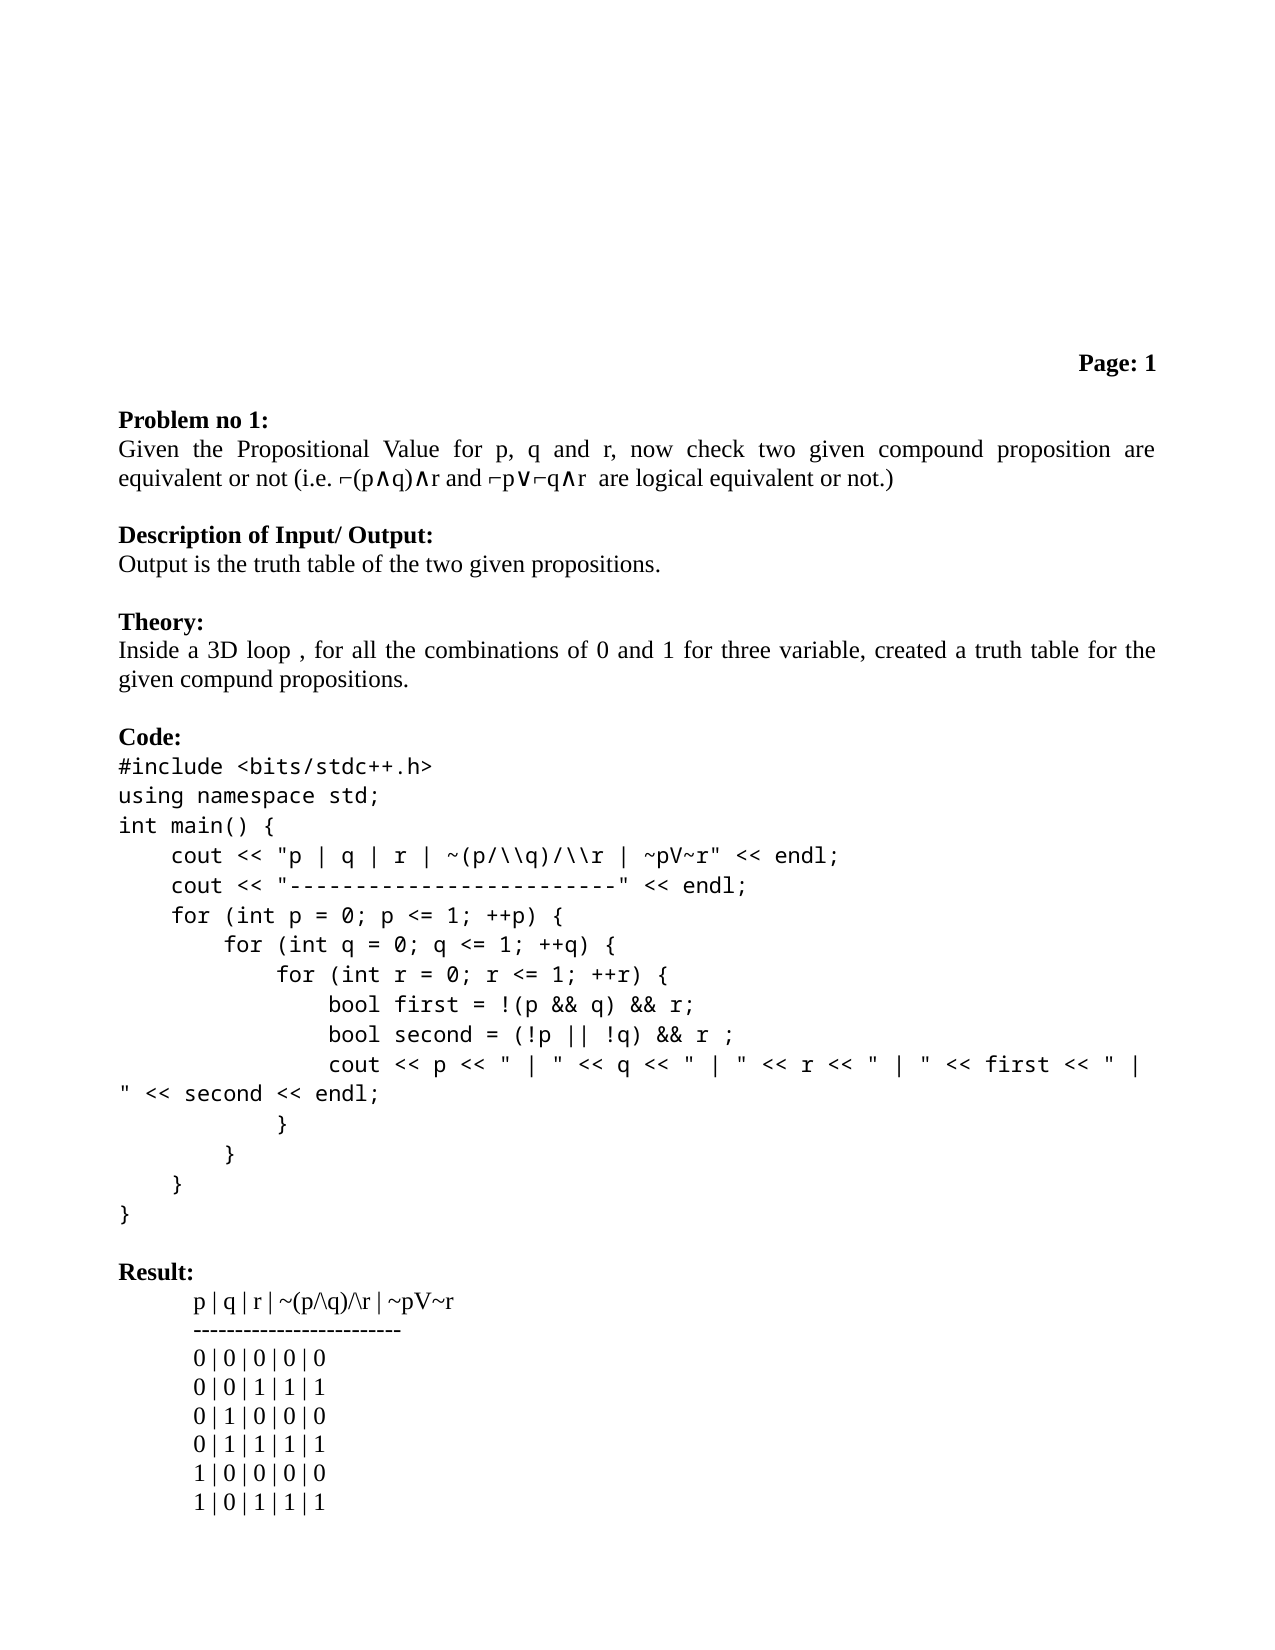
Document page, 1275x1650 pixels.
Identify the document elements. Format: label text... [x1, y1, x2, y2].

text cout << p << " | " << q << " | " << r << " | " << first << " | " << second << endl; [118, 1048, 1157, 1108]
text Description of Input/ Output: [118, 521, 1157, 549]
text Output is the truth table of the two given propositions. [118, 549, 1157, 578]
text Result: [118, 1257, 1157, 1286]
text p | q | r | ~(p/\q)/\r | ~pV~r [193, 1286, 1157, 1314]
text Page: 1 [118, 348, 1157, 377]
text bool first = !(p && q) && r; [118, 989, 1157, 1019]
text Code: [118, 722, 1157, 751]
text } [118, 1108, 1157, 1138]
text using namespace std; [118, 780, 1157, 810]
text 0 | 1 | 1 | 1 | 1 [193, 1429, 1157, 1458]
text Theory: [118, 607, 1157, 636]
text 0 | 0 | 1 | 1 | 1 [193, 1372, 1157, 1401]
text for (int r = 0; r <= 1; ++r) { [118, 959, 1157, 989]
text 0 | 0 | 0 | 0 | 0 [193, 1343, 1157, 1372]
text bool second = (!p || !q) && r ; [118, 1019, 1157, 1048]
text ------------------------- [193, 1314, 1157, 1343]
text int main() { [118, 810, 1157, 840]
text #include <bits/stdc++.h> [118, 751, 1157, 780]
text for (int p = 0; p <= 1; ++p) { [118, 899, 1157, 929]
text cout << "-------------------------" << endl; [118, 870, 1157, 899]
text for (int q = 0; q <= 1; ++q) { [118, 929, 1157, 959]
text } [118, 1168, 1157, 1197]
text Given the Propositional Value for p, q and r, now check two given compound proposition are equivalent or not (i.e. ⌐(p∧q)∧r and ⌐p∨⌐q∧r are logical equivalent or not.) [118, 434, 1157, 492]
text 1 | 0 | 0 | 0 | 0 [193, 1458, 1157, 1487]
text 1 | 0 | 1 | 1 | 1 [193, 1487, 1157, 1516]
text cout << "p | q | r | ~(p/\\q)/\\r | ~pV~r" << endl; [118, 840, 1157, 870]
text } [118, 1197, 1157, 1227]
text } [118, 1138, 1157, 1168]
text Inside a 3D loop , for all the combinations of 0 and 1 for three variable, created a truth table for the given compund propositions. [118, 636, 1157, 693]
text Problem no 1: [118, 406, 1157, 434]
text 0 | 1 | 0 | 0 | 0 [193, 1401, 1157, 1429]
